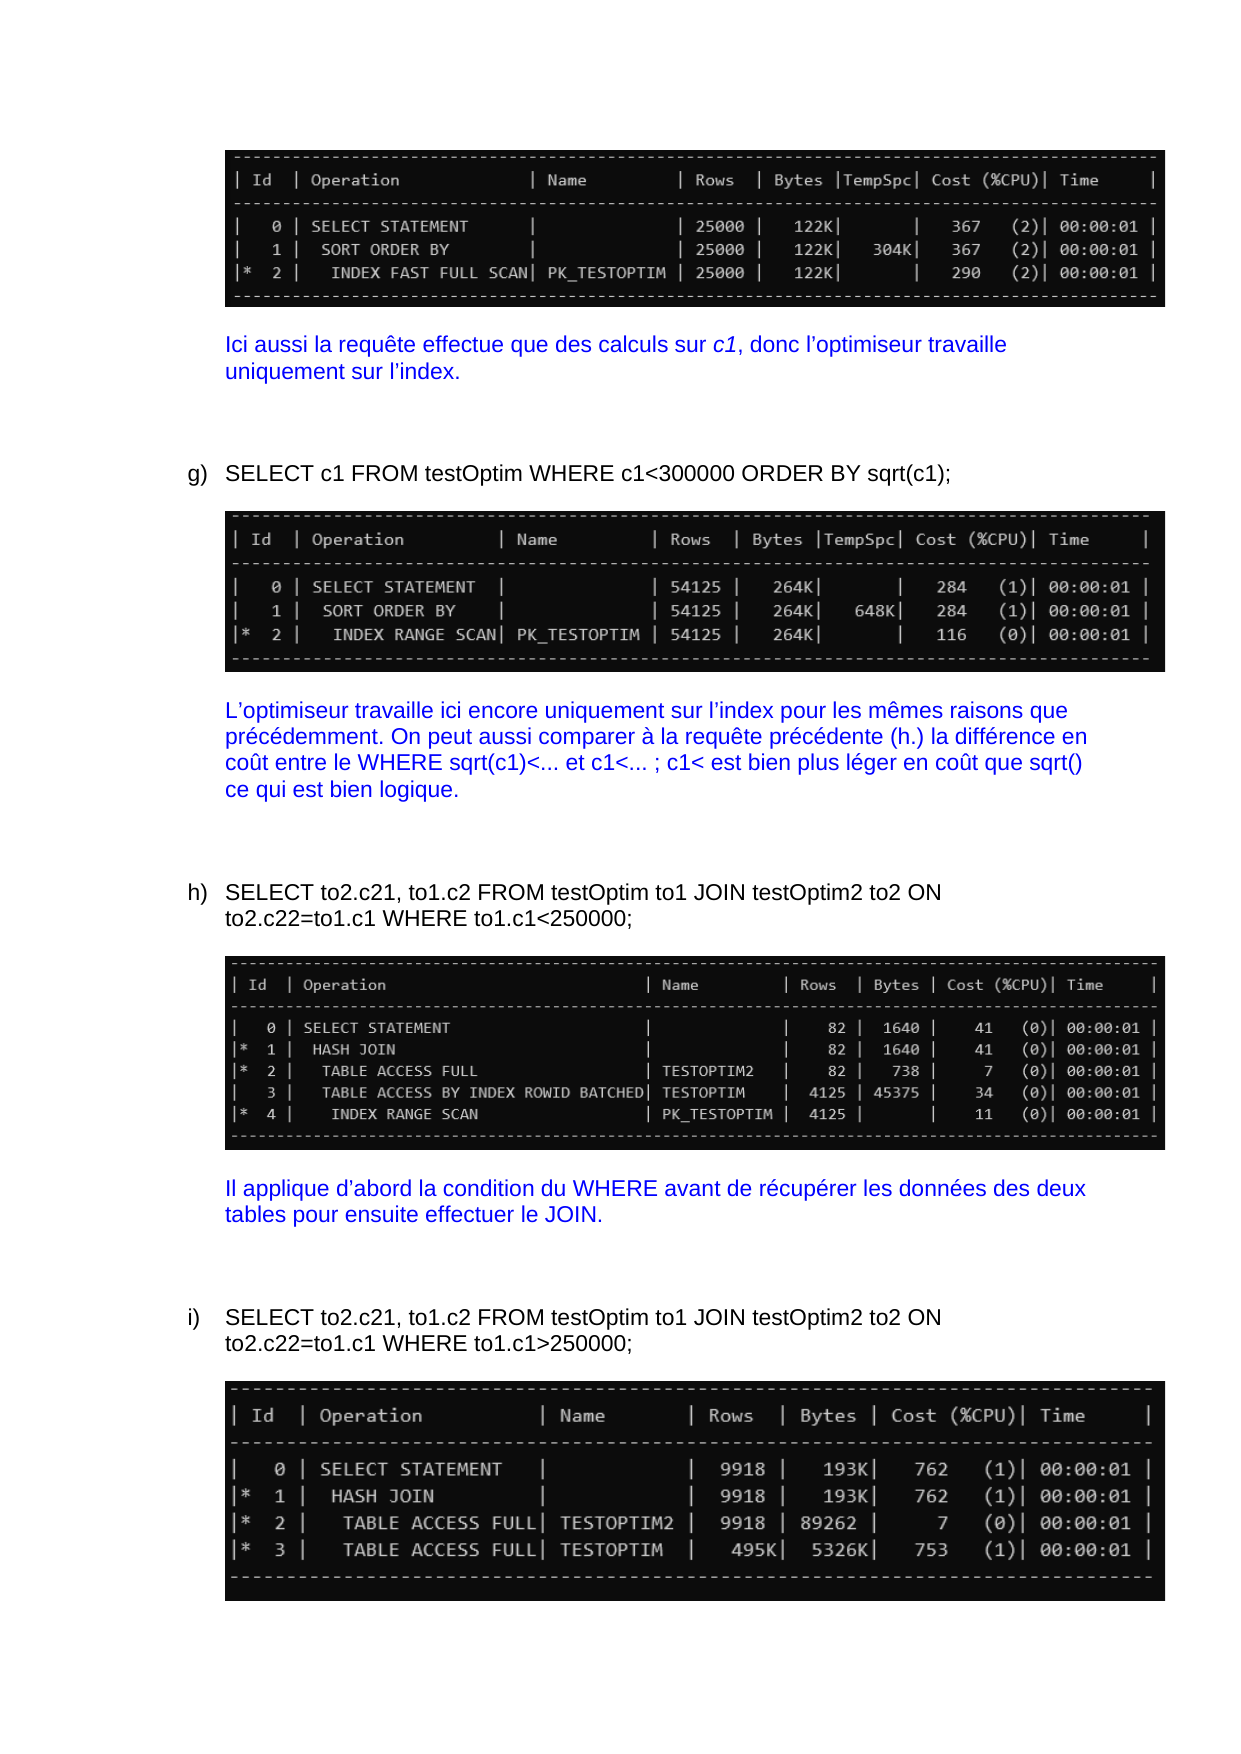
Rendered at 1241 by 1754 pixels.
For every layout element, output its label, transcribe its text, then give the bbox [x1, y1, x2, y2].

text Ici aussi la requête effectue que des calculs sur c1, donc l’optimiseur travaille uniquement sur l’index. [225, 331, 1090, 384]
list SELECT c1 FROM testOptim WHERE c1<300000 ORDER BY sqrt(c1); [187, 460, 1090, 486]
text L’optimiseur travaille ici encore uniquement sur l’index pour les mêmes raisons que précédemment. On peut aussi comparer à la requête précédente (h.) la différence en coût entre le WHERE sqrt(c1)<... et c1<... ; c1< est bien plus léger en coût que sqrt() ce qui est bien logique. [225, 697, 1090, 802]
picture [225, 150, 1166, 307]
picture [225, 511, 1166, 672]
text Il applique d’abord la condition du WHERE avant de récupérer les données des deux tables pour ensuite effectuer le JOIN. [225, 1175, 1090, 1228]
list SELECT to2.c21, to1.c2 FROM testOptim to1 JOIN testOptim2 to2 ON to2.c22=to1.c1 WHERE to1.c1<250000; [187, 878, 1090, 931]
picture [225, 1381, 1166, 1601]
list SELECT to2.c21, to1.c2 FROM testOptim to1 JOIN testOptim2 to2 ON to2.c22=to1.c1 WHERE to1.c1>250000; [187, 1304, 1090, 1357]
picture [225, 956, 1166, 1150]
